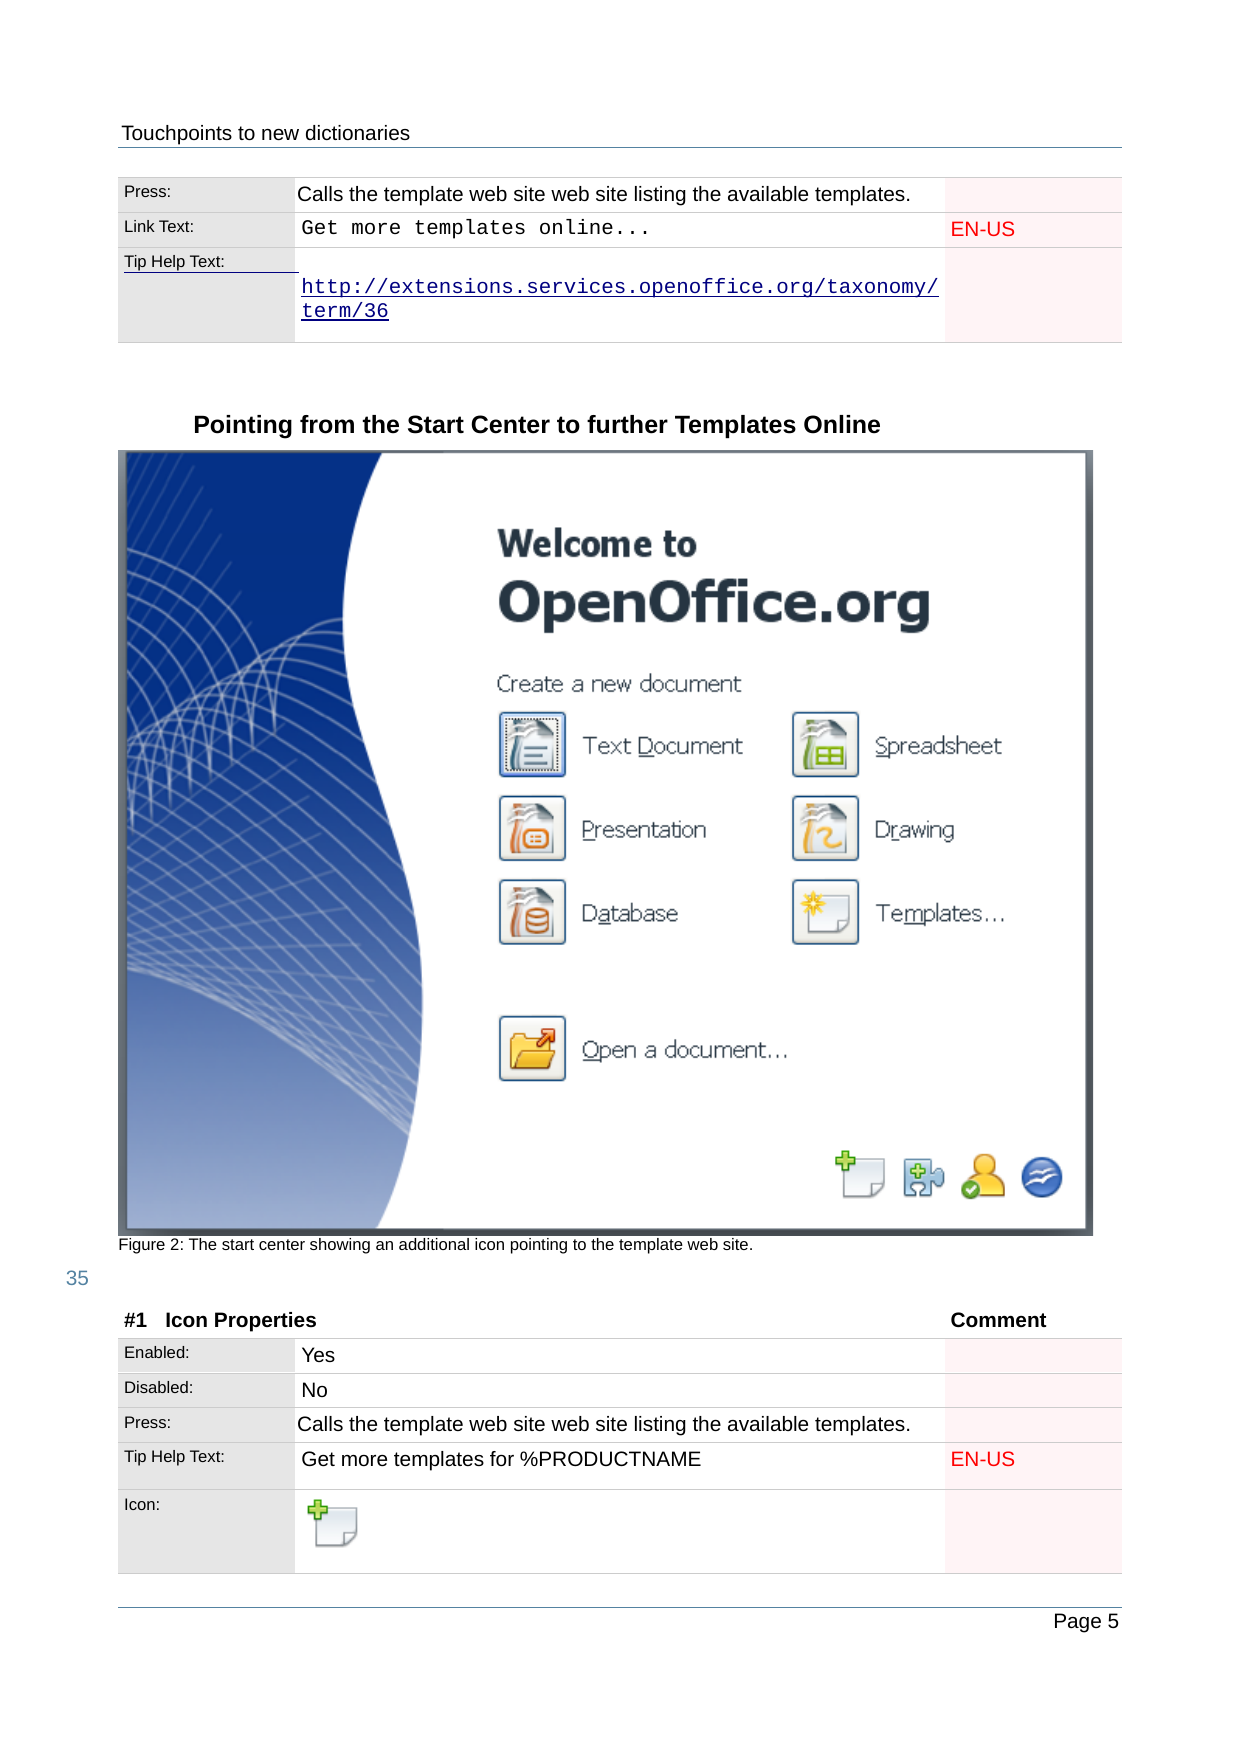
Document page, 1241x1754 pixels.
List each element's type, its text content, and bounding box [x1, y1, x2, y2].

table_cell Link Text: [118, 213, 295, 247]
table_cell Tip Help Text: [118, 1443, 295, 1489]
table_cell EN-US [945, 1443, 1122, 1489]
picture [301, 1500, 311, 1548]
table_cell Press: [118, 178, 295, 212]
table_cell [945, 178, 1122, 212]
table_cell Tip Help Text: [118, 248, 295, 342]
table_cell Calls the template web site web site listing the available templates. [295, 1408, 945, 1442]
table_cell Yes [295, 1339, 945, 1372]
table_cell Press: [118, 1408, 295, 1442]
table_header Comment [945, 1302, 1122, 1338]
table_cell No [295, 1374, 945, 1407]
table_cell EN-US [945, 213, 1122, 247]
table_header Icon Properties [118, 1302, 945, 1338]
picture [118, 450, 1094, 1236]
table_cell [945, 1408, 1122, 1442]
table_cell [945, 1374, 1122, 1407]
table_cell Icon: [118, 1490, 295, 1573]
table_cell Enabled: [118, 1339, 295, 1372]
table_cell Get more templates online... [295, 213, 945, 247]
table_cell Calls the template web site web site listing the available templates. [295, 178, 945, 212]
text Figure 2: The start center showing an additional icon pointing to the template web site. [118, 1236, 1093, 1254]
table_cell Get more templates for %PRODUCTNAME [295, 1443, 945, 1489]
table_cell [945, 1490, 1122, 1573]
table_cell [295, 1490, 945, 1573]
subtitle Pointing from the Start Center to further Templates Online [156, 411, 1122, 439]
table_cell http://extensions.services.openoffice.org/taxonomy/term/36 [295, 248, 945, 342]
table_cell [945, 1339, 1122, 1372]
table_cell [945, 248, 1122, 342]
table_cell Disabled: [118, 1374, 295, 1407]
